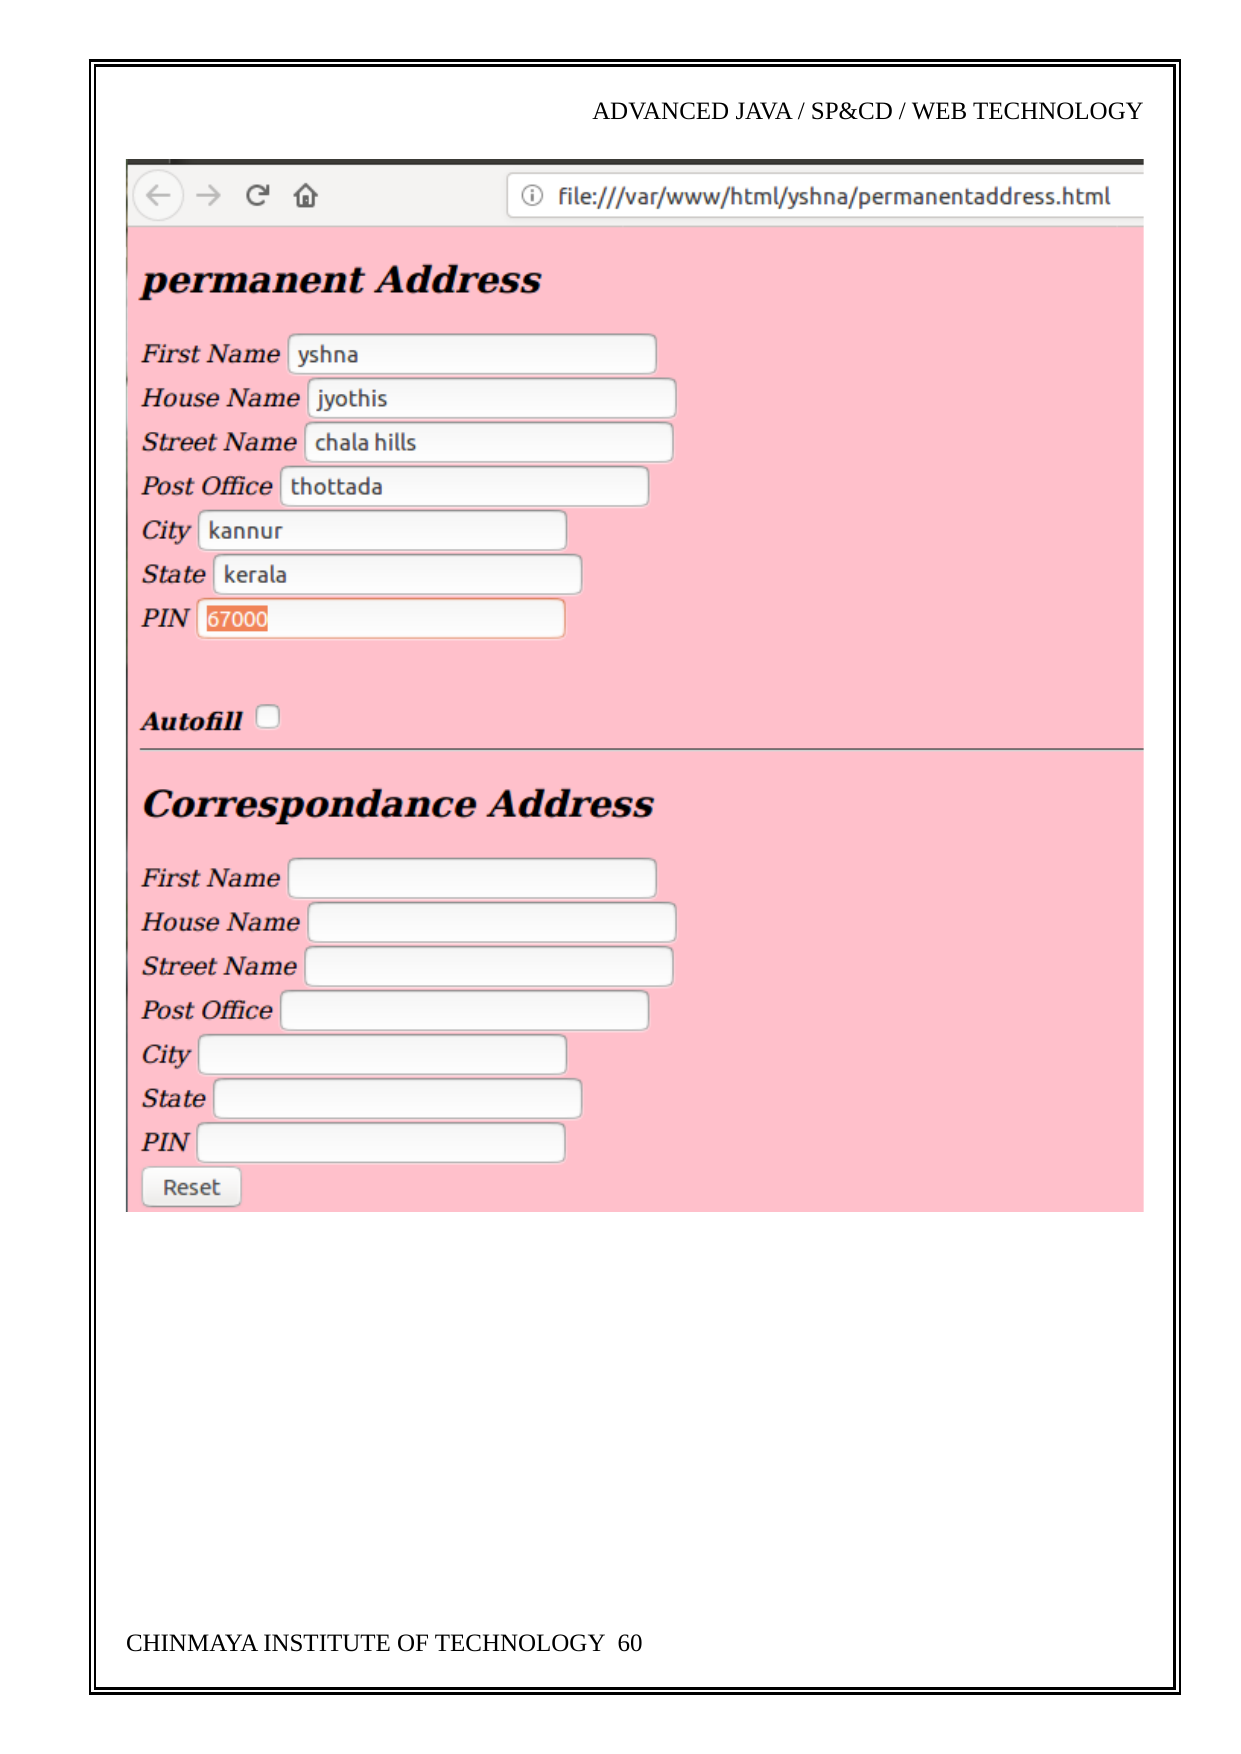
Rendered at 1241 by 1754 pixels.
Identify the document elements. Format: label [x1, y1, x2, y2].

picture [125, 159, 1144, 1212]
